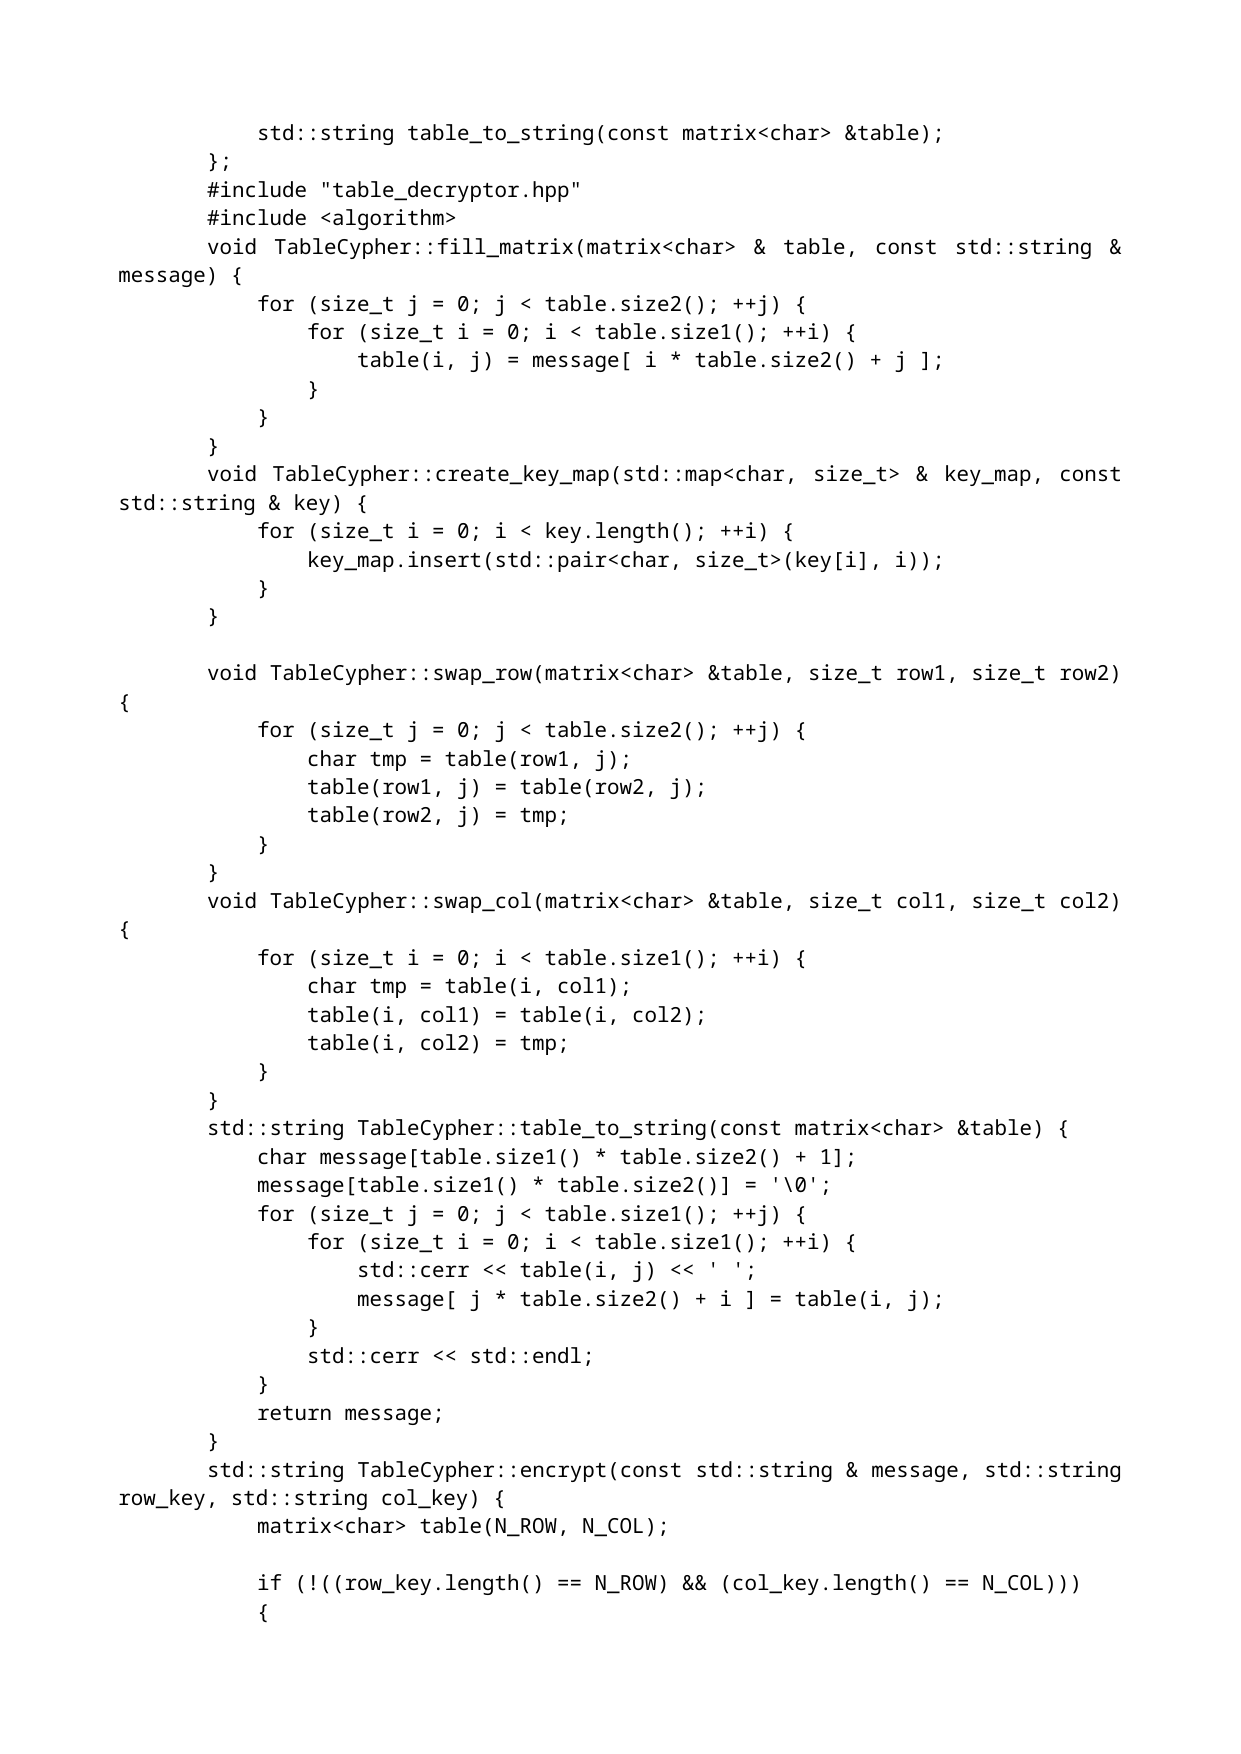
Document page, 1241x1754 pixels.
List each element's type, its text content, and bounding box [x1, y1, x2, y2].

text for (size_t j = 0; j < table.size2(); ++j) { [118, 289, 1122, 317]
text } [118, 573, 1122, 602]
text { [118, 1597, 1122, 1625]
text for (size_t i = 0; i < table.size1(); ++i) { [118, 317, 1122, 346]
text } [118, 1369, 1122, 1398]
text } [118, 829, 1122, 857]
text return message; [118, 1398, 1122, 1426]
text table(row2, j) = tmp; [118, 801, 1122, 829]
text for (size_t i = 0; i < key.length(); ++i) { [118, 516, 1122, 545]
text void TableCypher::fill_matrix(matrix<char> & table, const std::string & message) { [118, 232, 1122, 289]
text #include <algorithm> [118, 203, 1122, 232]
text } [118, 1057, 1122, 1085]
text } [118, 1426, 1122, 1455]
text std::string TableCypher::encrypt(const std::string & message, std::string row_key, std::string col_key) { [118, 1455, 1122, 1512]
text } [118, 1312, 1122, 1341]
text void TableCypher::swap_row(matrix<char> &table, size_t row1, size_t row2) { [118, 658, 1122, 715]
text } [118, 402, 1122, 431]
text table(row1, j) = table(row2, j); [118, 772, 1122, 801]
text std::cerr << table(i, j) << ' '; [118, 1256, 1122, 1284]
text char tmp = table(i, col1); [118, 971, 1122, 1000]
text table(i, col1) = table(i, col2); [118, 1000, 1122, 1028]
text for (size_t i = 0; i < table.size1(); ++i) { [118, 1227, 1122, 1256]
text for (size_t i = 0; i < table.size1(); ++i) { [118, 943, 1122, 971]
text } [118, 374, 1122, 402]
text void TableCypher::swap_col(matrix<char> &table, size_t col1, size_t col2) { [118, 886, 1122, 943]
text table(i, j) = message[ i * table.size2() + j ]; [118, 346, 1122, 374]
text for (size_t j = 0; j < table.size1(); ++j) { [118, 1199, 1122, 1227]
text if (!((row_key.length() == N_ROW) && (col_key.length() == N_COL))) [118, 1568, 1122, 1597]
text std::string TableCypher::table_to_string(const matrix<char> &table) { [118, 1113, 1122, 1142]
text char tmp = table(row1, j); [118, 744, 1122, 772]
text } [118, 857, 1122, 886]
text #include "table_decryptor.hpp" [118, 175, 1122, 203]
text char message[table.size1() * table.size2() + 1]; [118, 1142, 1122, 1170]
text for (size_t j = 0; j < table.size2(); ++j) { [118, 715, 1122, 744]
text matrix<char> table(N_ROW, N_COL); [118, 1512, 1122, 1540]
text } [118, 1085, 1122, 1113]
text std::string table_to_string(const matrix<char> &table); [118, 118, 1122, 147]
text table(i, col2) = tmp; [118, 1028, 1122, 1057]
text key_map.insert(std::pair<char, size_t>(key[i], i)); [118, 545, 1122, 573]
text } [118, 431, 1122, 459]
text std::cerr << std::endl; [118, 1341, 1122, 1369]
text message[table.size1() * table.size2()] = '\0'; [118, 1170, 1122, 1199]
text message[ j * table.size2() + i ] = table(i, j); [118, 1284, 1122, 1312]
text } [118, 602, 1122, 630]
text }; [118, 147, 1122, 175]
text void TableCypher::create_key_map(std::map<char, size_t> & key_map, const std::string & key) { [118, 459, 1122, 516]
